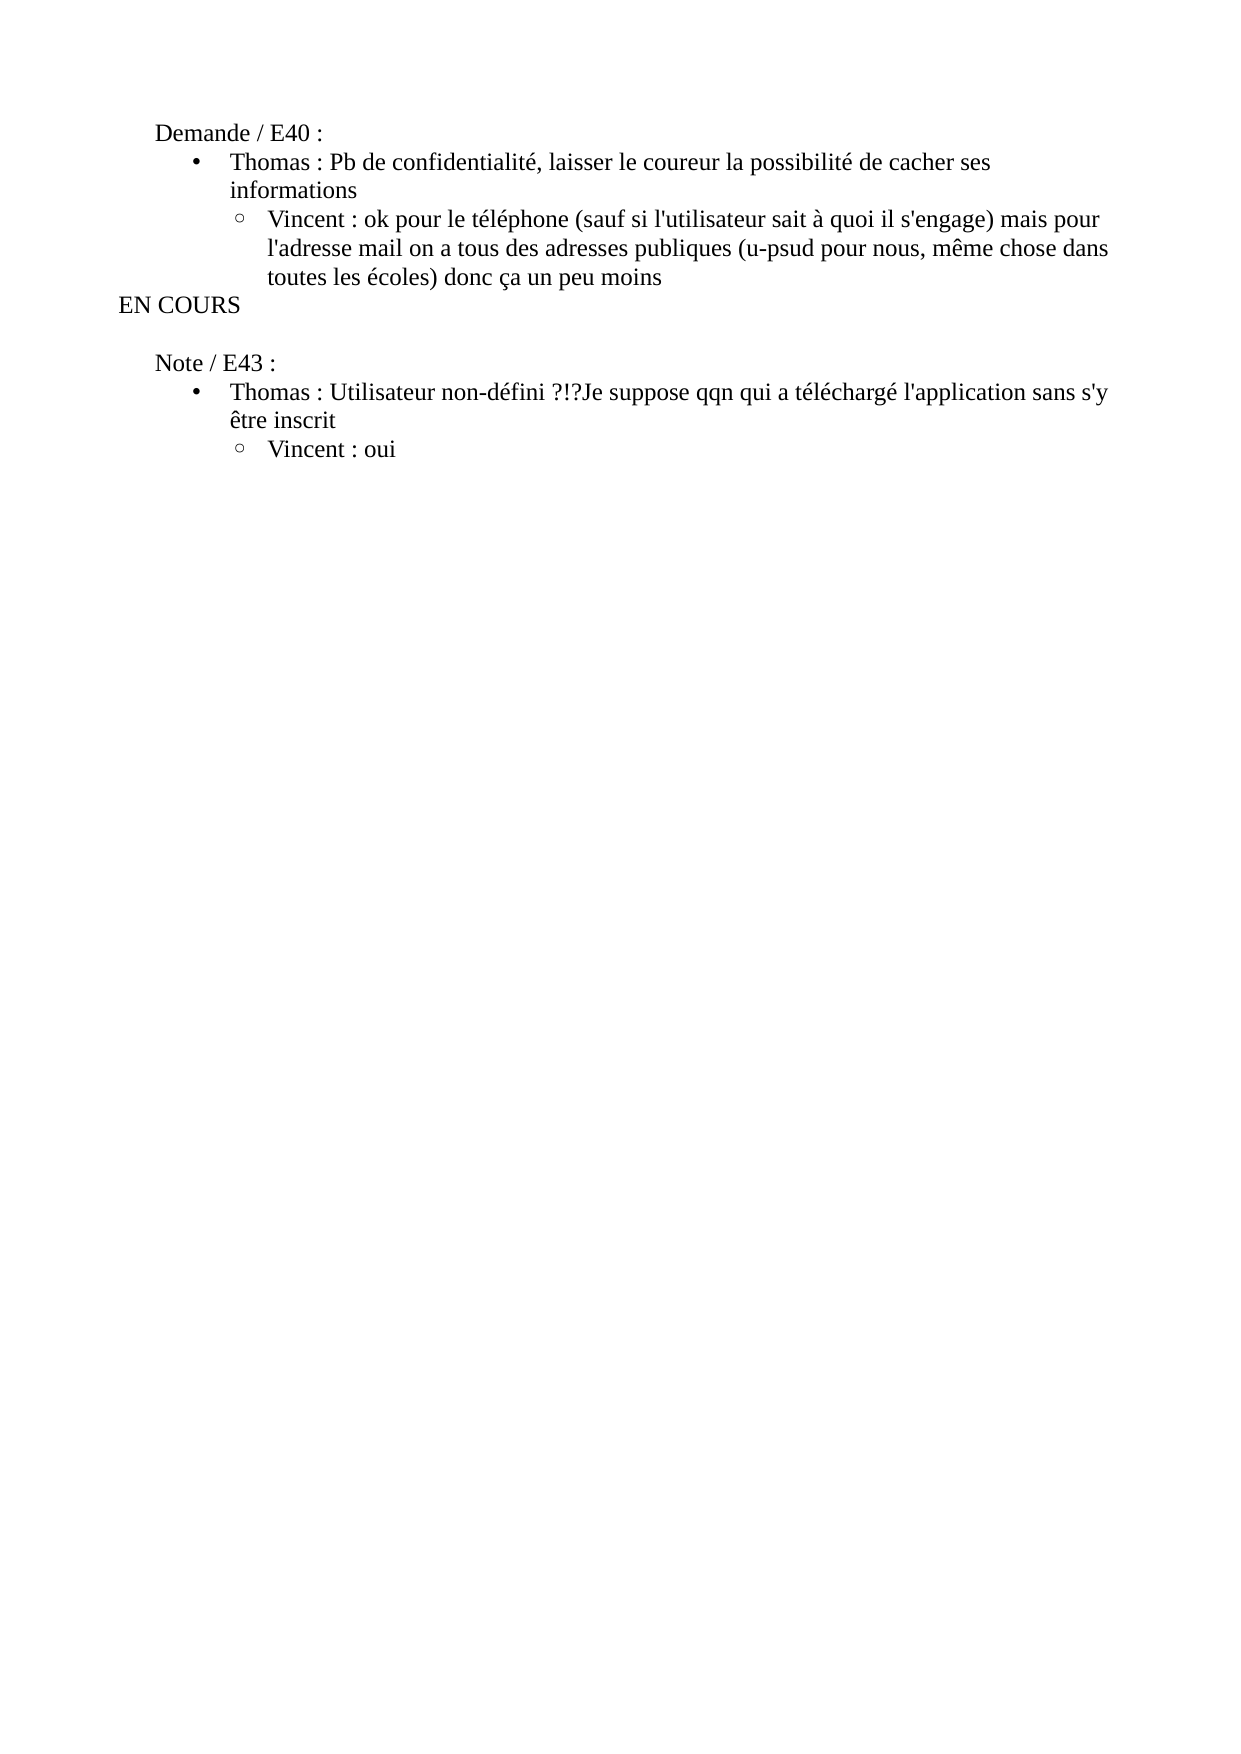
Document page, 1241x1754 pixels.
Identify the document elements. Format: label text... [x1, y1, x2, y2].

text Note / E43 : [154, 348, 1122, 377]
list Vincent : oui [229, 434, 1122, 463]
text Demande / E40 : [154, 118, 1122, 147]
list Vincent : ok pour le téléphone (sauf si l'utilisateur sait à quoi il s'engage) mais pour l'adresse mail on a tous des adresses publiques (u-psud pour nous, même chose dans toutes les écoles) donc ça un peu moins [229, 204, 1122, 291]
list Thomas : Utilisateur non-défini ?!?Je suppose qqn qui a téléchargé l'application sans s'y être inscrit [192, 377, 1122, 434]
list Thomas : Pb de confidentialité, laisser le coureur la possibilité de cacher ses informations [192, 147, 1122, 204]
text EN COURS [118, 291, 1122, 319]
